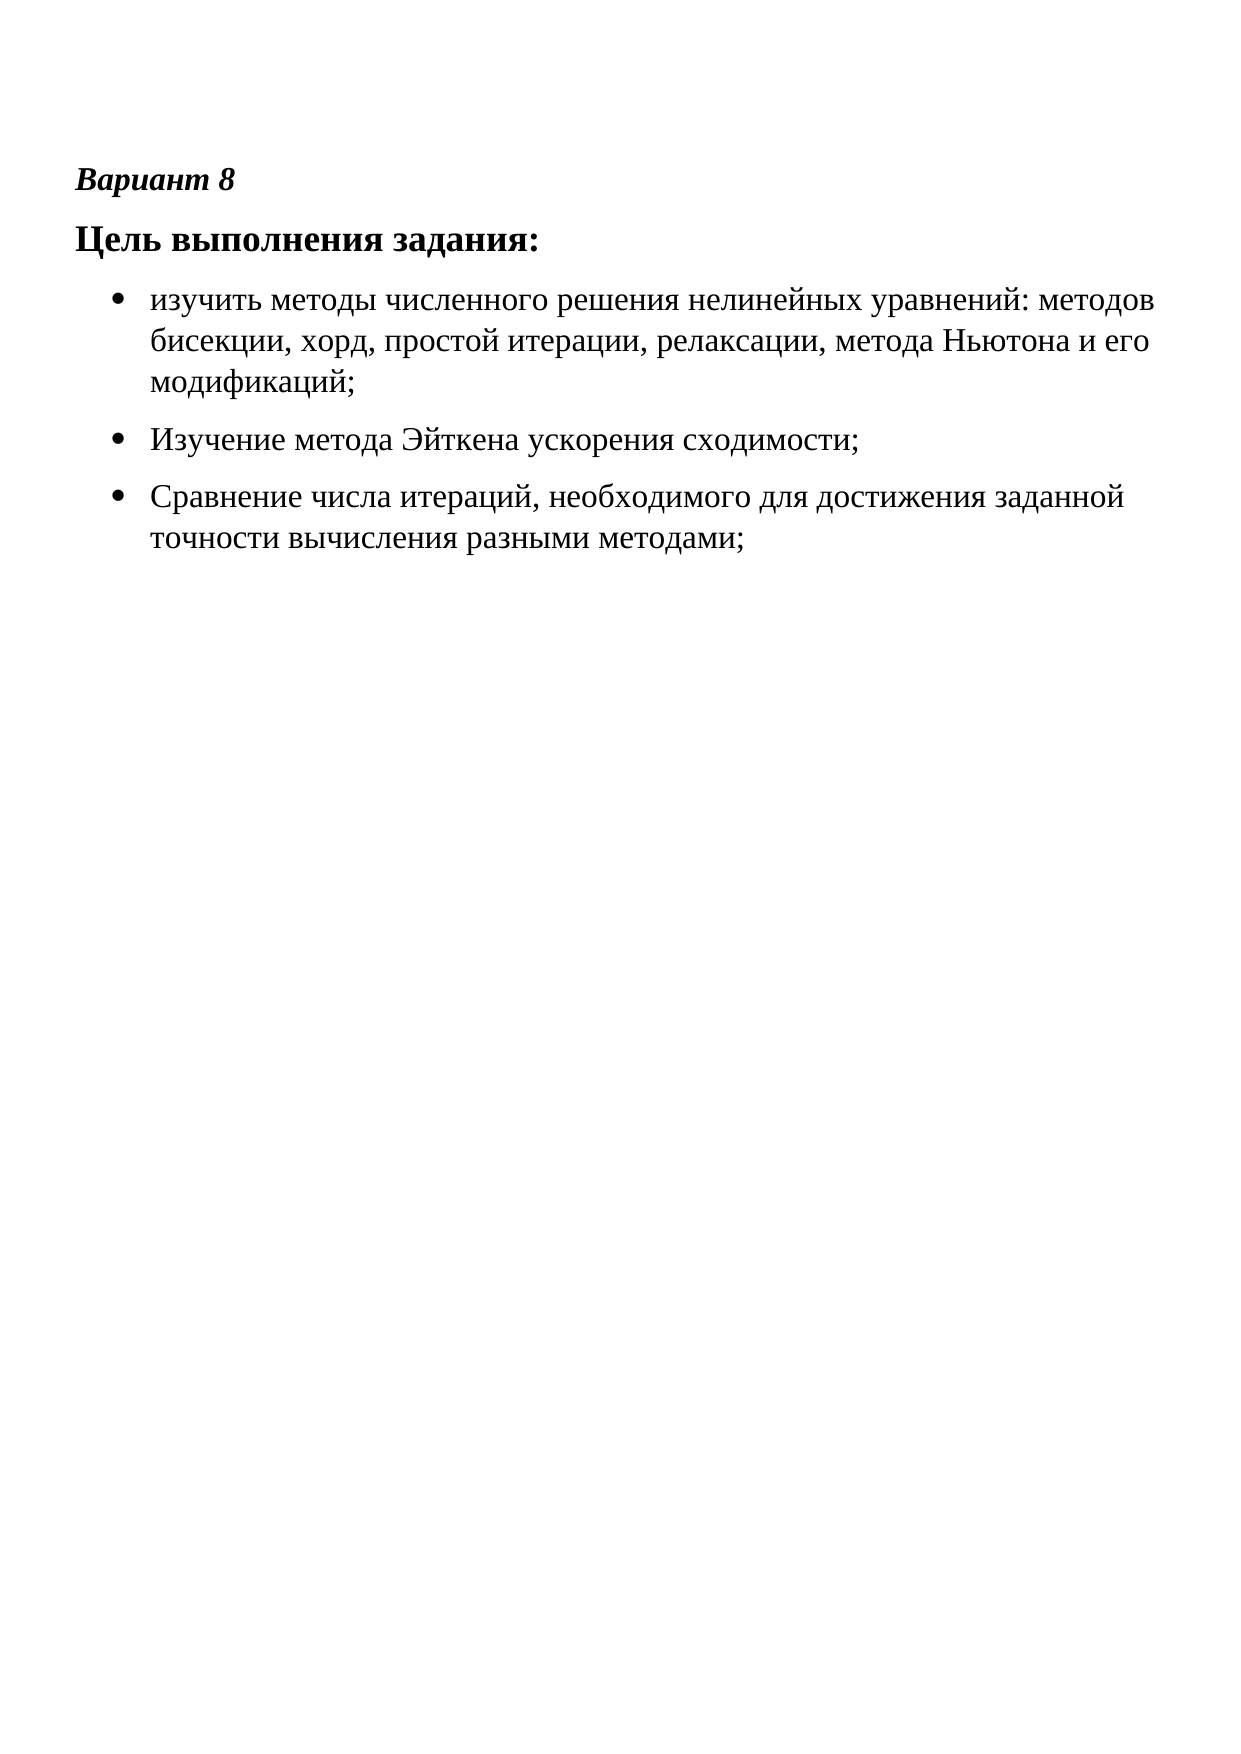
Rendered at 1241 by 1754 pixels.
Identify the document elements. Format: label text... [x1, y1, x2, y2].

text Вариант 8 [75, 159, 1165, 197]
text Цель выполнения задания: [75, 217, 1165, 260]
list Сравнение числа итераций, необходимого для достижения заданной точности вычисления разными методами; [112, 476, 1165, 556]
list изучить методы численного решения нелинейных уравнений: методов бисекции, хорд, простой итерации, релаксации, метода Ньютона и его модификаций; [112, 279, 1165, 399]
list Изучение метода Эйткена ускорения сходимости; [112, 419, 1165, 457]
